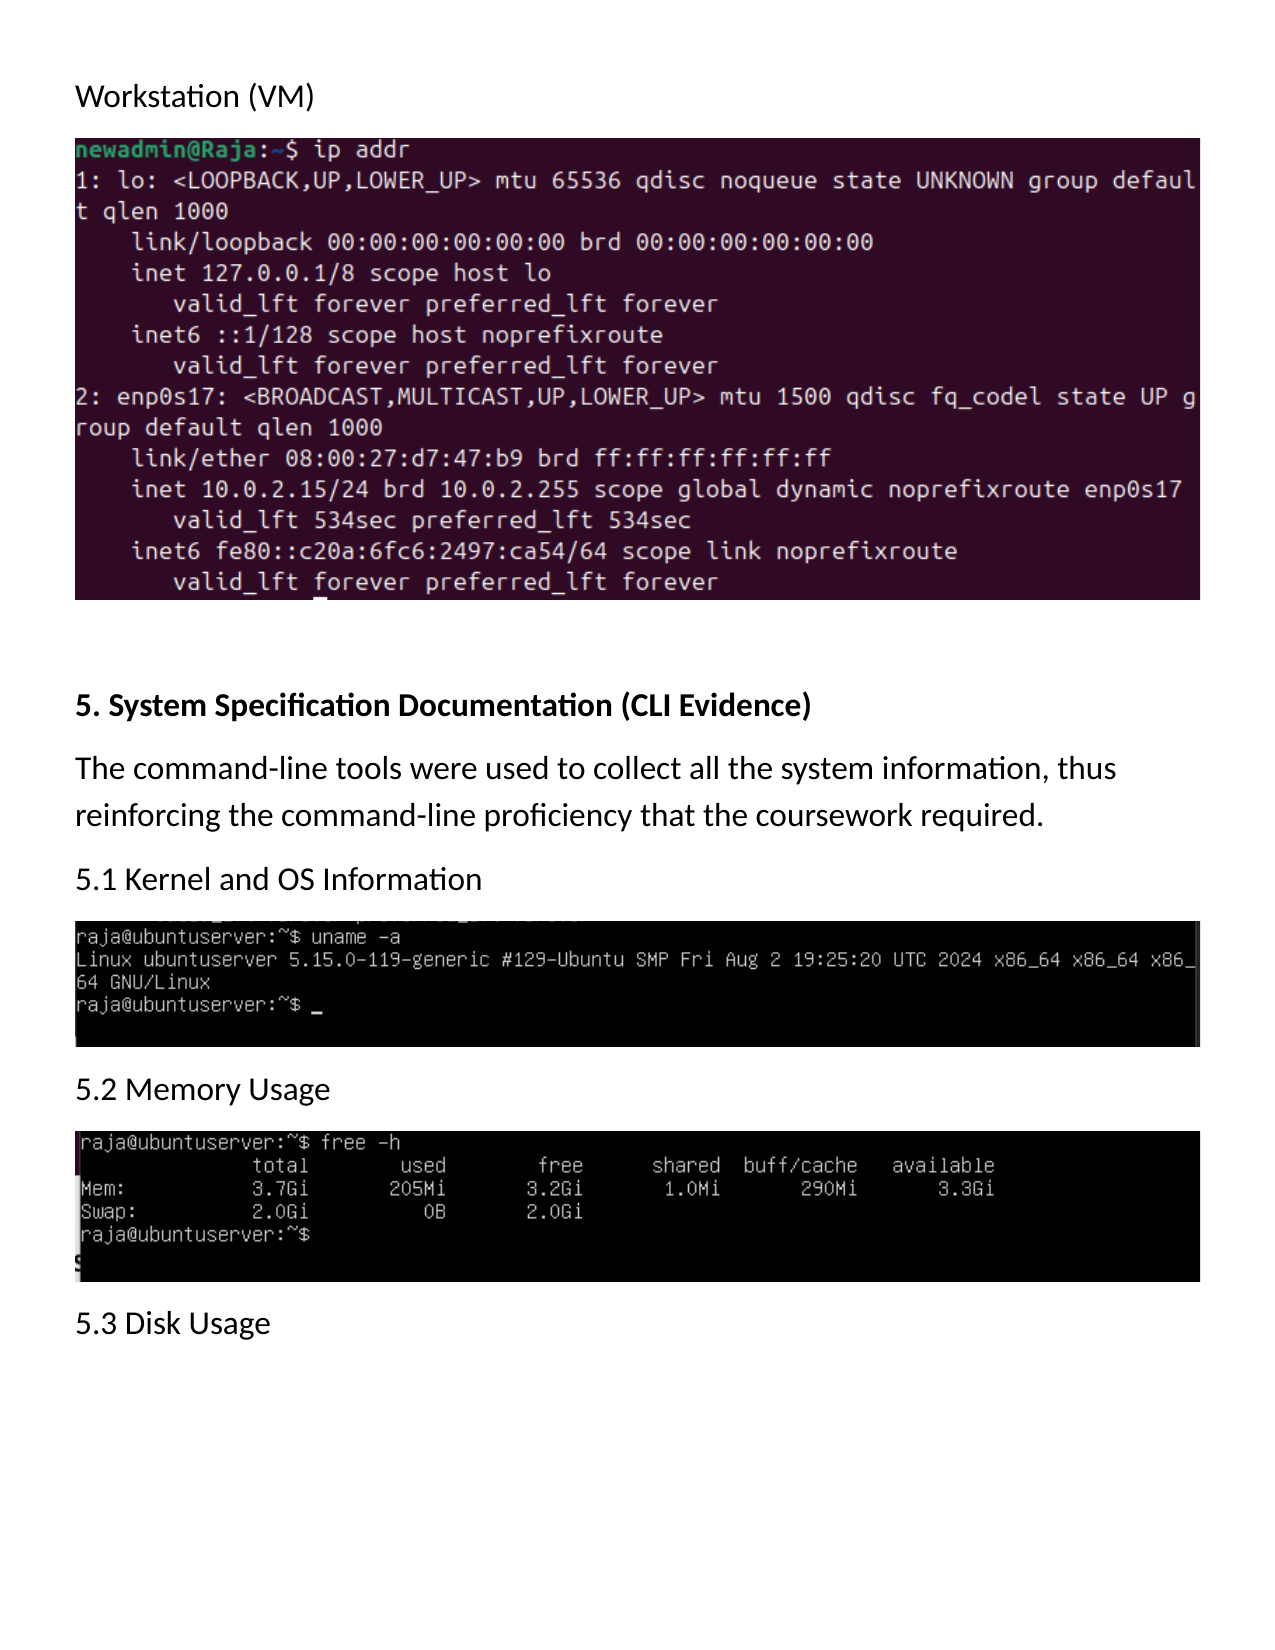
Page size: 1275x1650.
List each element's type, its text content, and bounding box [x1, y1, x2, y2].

text Workstation (VM) [75, 75, 1200, 116]
text 5. System Specification Documentation (CLI Evidence) [75, 684, 1200, 725]
text 5.1 Kernel and OS Information [75, 858, 1200, 898]
text 5.3 Disk Usage [75, 1302, 1200, 1343]
text 5.2 Memory Usage [75, 1068, 1200, 1109]
text The command-line tools were used to collect all the system information, thus reinforcing the command-line proficiency that the coursework required. [75, 747, 1200, 835]
